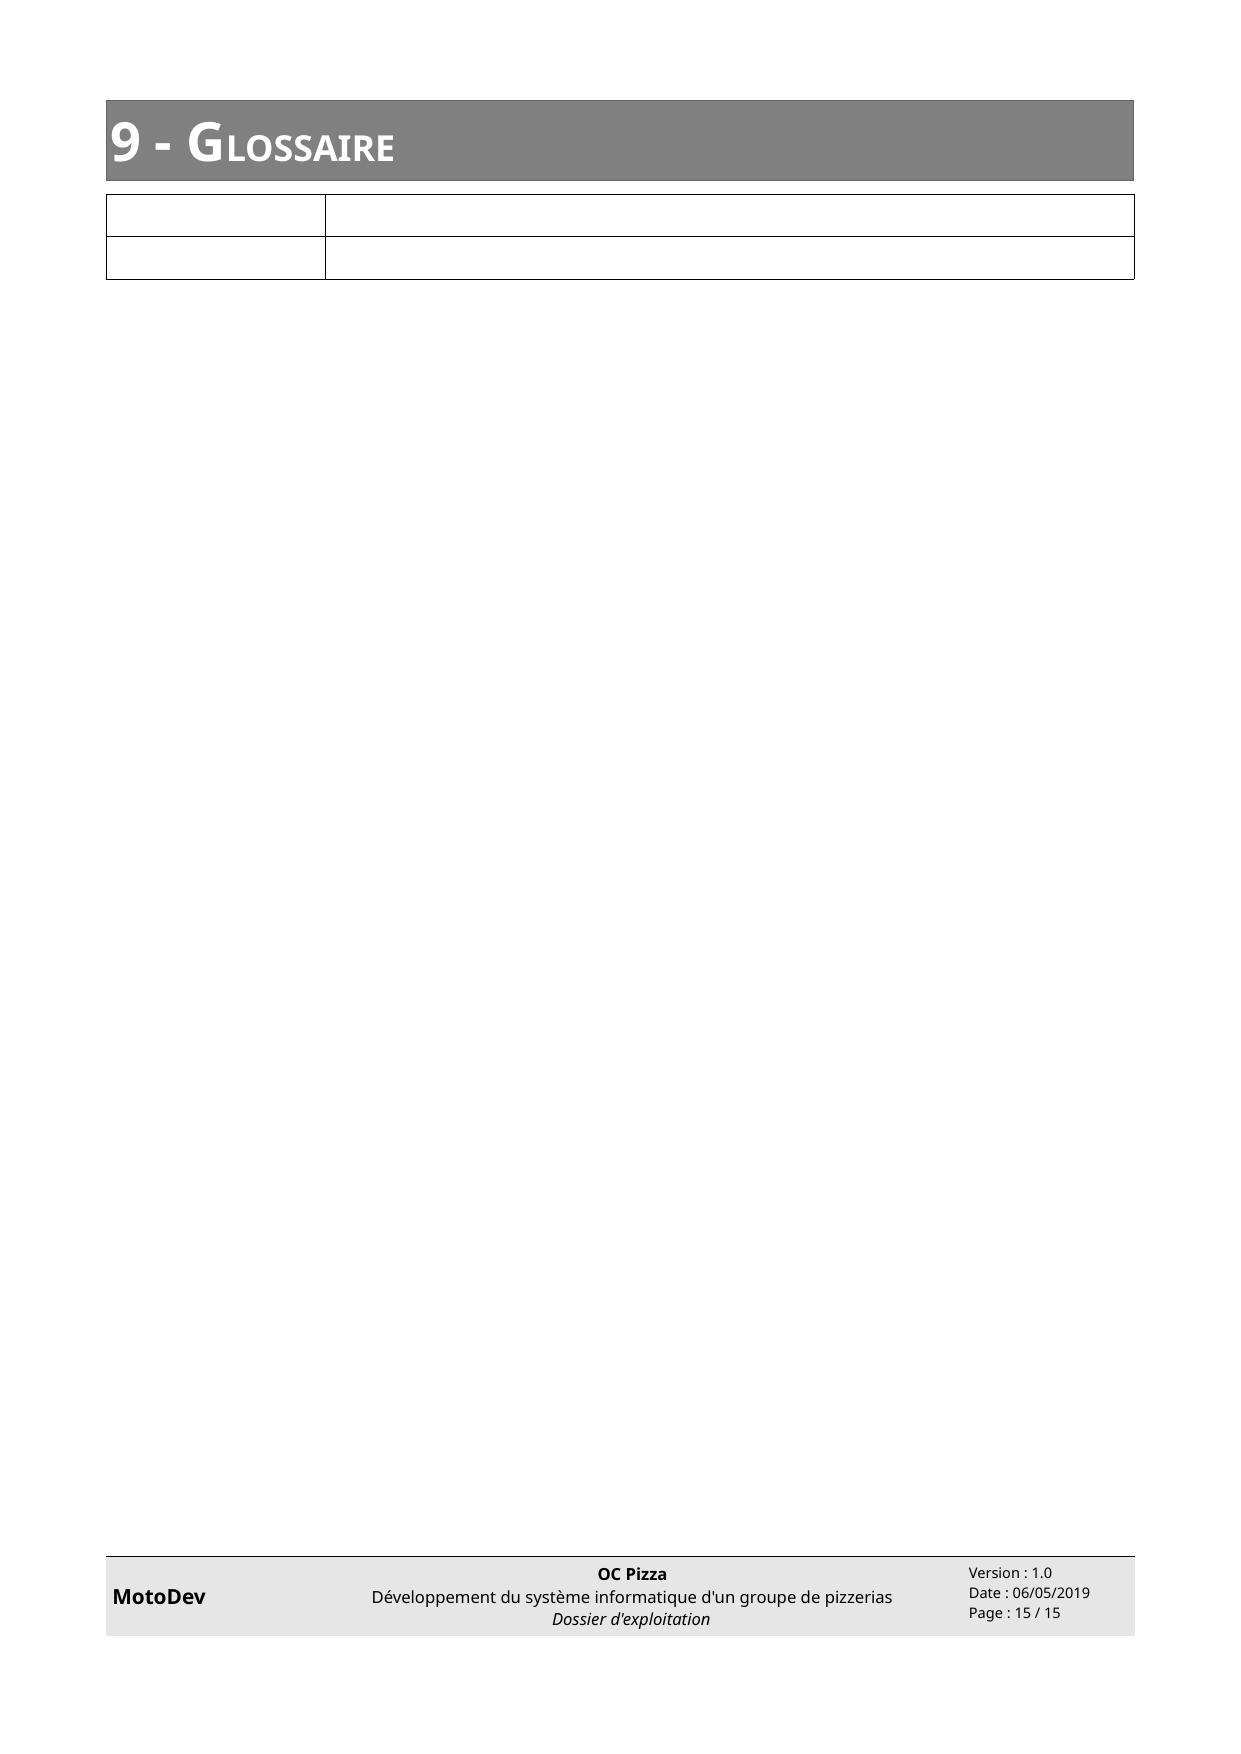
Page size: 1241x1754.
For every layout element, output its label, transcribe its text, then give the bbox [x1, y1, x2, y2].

table_cell [107, 237, 325, 279]
table_header [107, 195, 325, 236]
table_header [326, 195, 1134, 236]
table_cell [326, 237, 1134, 279]
subtitle Glossaire [107, 101, 1133, 180]
